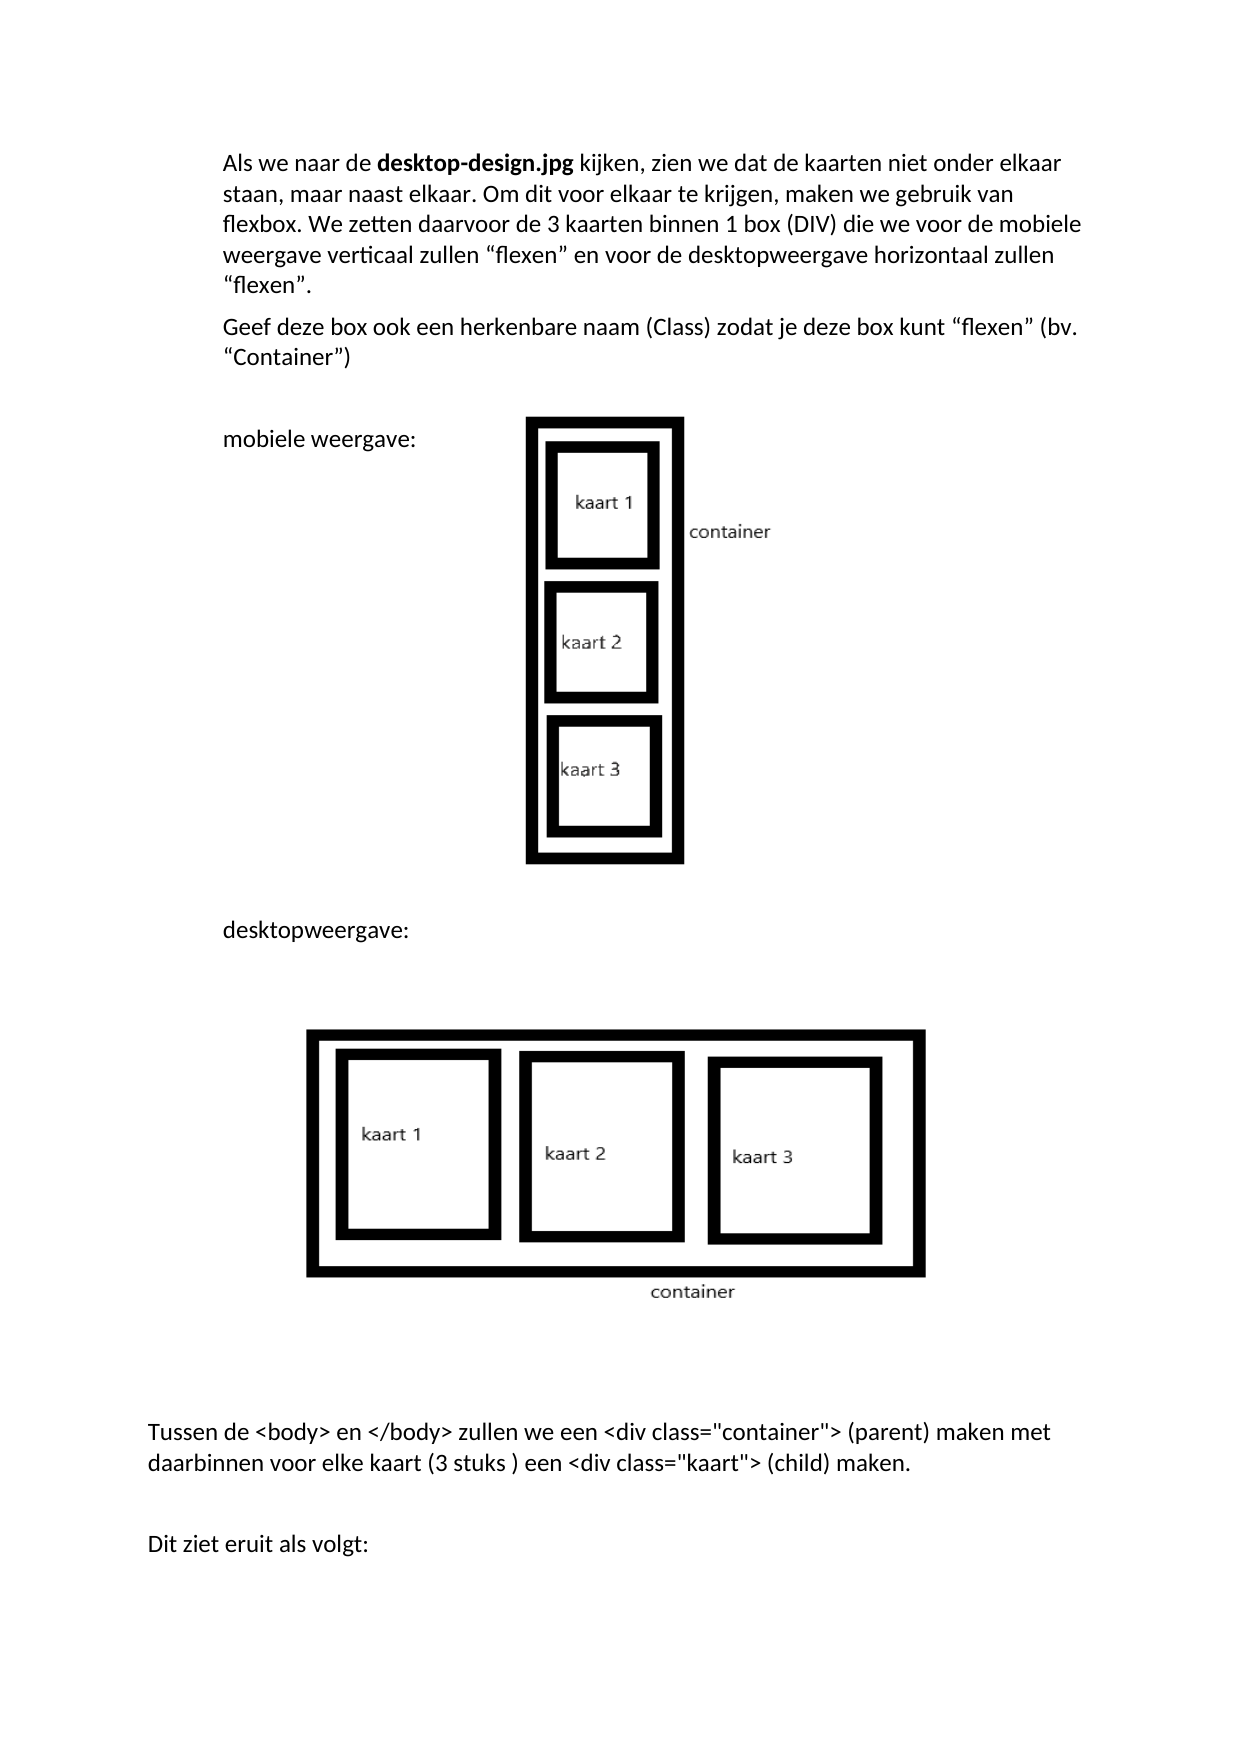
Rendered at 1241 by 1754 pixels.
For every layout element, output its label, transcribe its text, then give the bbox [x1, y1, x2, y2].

text Als we naar de desktop-design.jpg kijken, zien we dat de kaarten niet onder elkaar staan, maar naast elkaar. Om dit voor elkaar te krijgen, maken we gebruik van flexbox. We zetten daarvoor de 3 kaarten binnen 1 box (DIV) die we voor de mobiele weergave verticaal zullen “flexen” en voor de desktopweergave horizontaal zullen “flexen”. [223, 148, 1093, 300]
text Dit ziet eruit als volgt: [148, 1529, 1093, 1559]
picture [510, 397, 785, 890]
text Tussen de <body> en </body> zullen we een <div class="container"> (parent) maken met daarbinnen voor elke kaart (3 stuks ) een <div class="kaart"> (child) maken. [148, 1416, 1093, 1477]
text [786, 423, 1093, 453]
text desktopweergave: [223, 914, 1093, 945]
text Geef deze box ook een herkenbare naam (Class) zodat je deze box kunt “flexen” (bv. “Container”) [223, 311, 1093, 372]
picture [295, 1008, 945, 1333]
text mobiele weergave: [223, 423, 509, 453]
